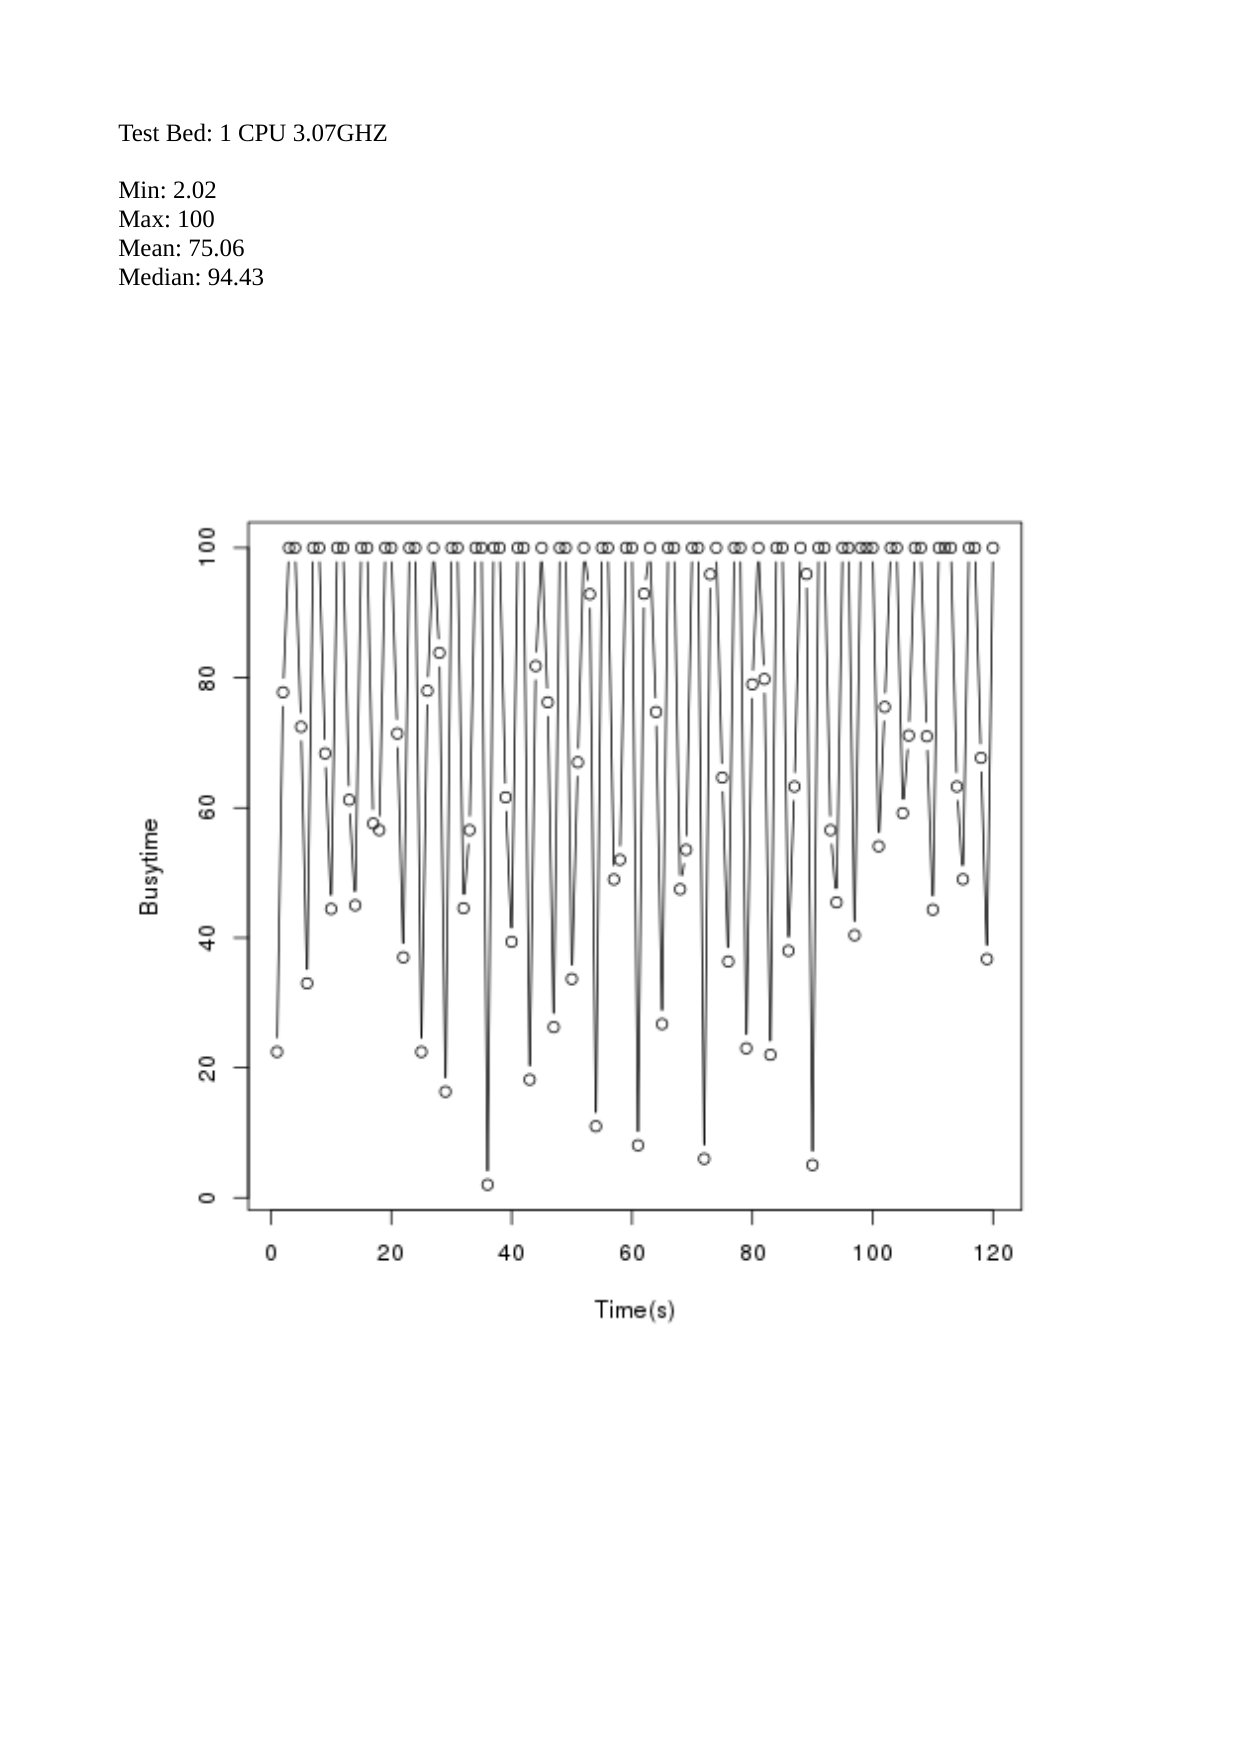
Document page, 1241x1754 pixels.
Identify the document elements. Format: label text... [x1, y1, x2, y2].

text Max: 100 [118, 204, 1122, 233]
text Median: 94.43 [118, 262, 1122, 291]
text Min: 2.02 [118, 176, 1122, 204]
picture [132, 406, 1082, 1356]
text Mean: 75.06 [118, 233, 1122, 262]
text Test Bed: 1 CPU 3.07GHZ [118, 118, 1122, 147]
